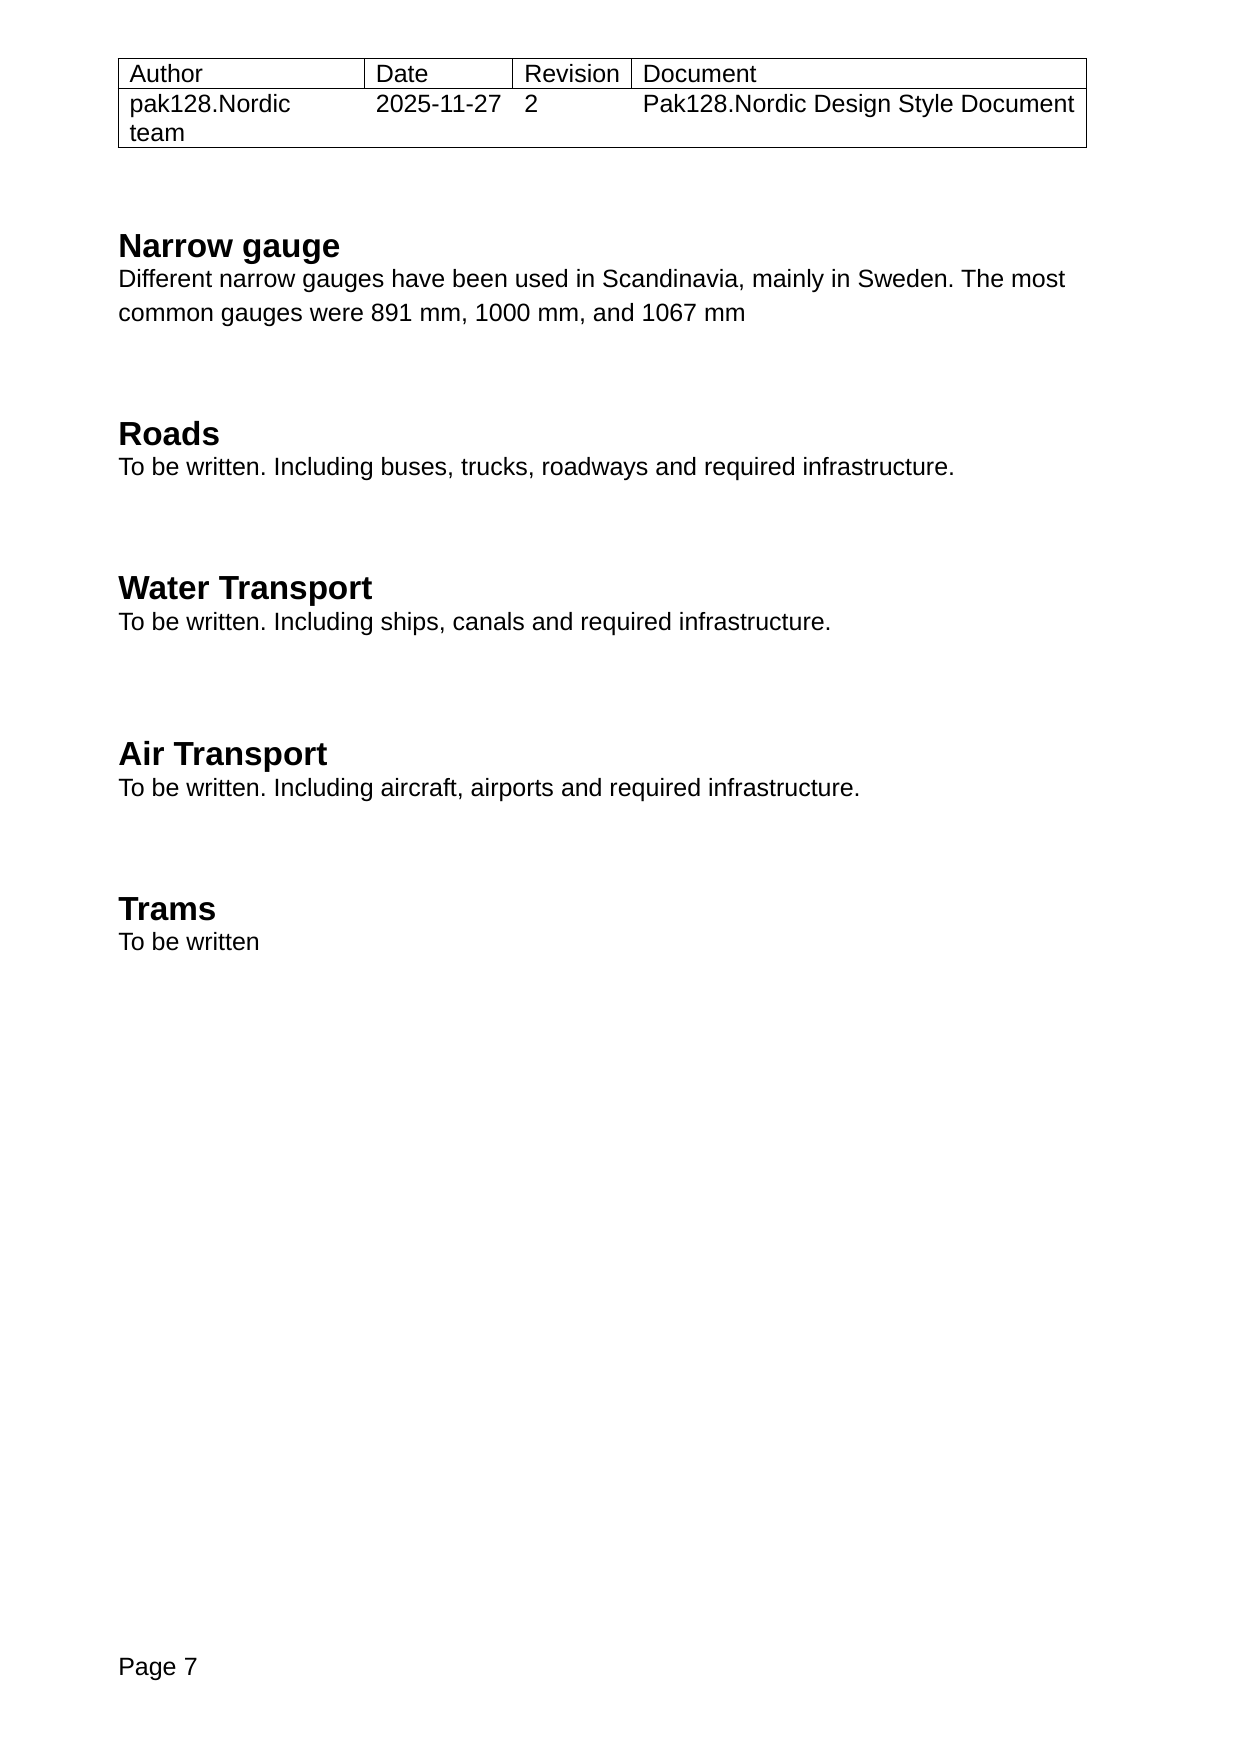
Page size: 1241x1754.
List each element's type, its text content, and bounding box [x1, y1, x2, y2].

text To be written. Including aircraft, airports and required infrastructure. [118, 773, 1122, 801]
subtitle Trams [118, 889, 1122, 927]
text To be written. Including buses, trucks, roadways and required infrastructure. [118, 452, 1122, 481]
subtitle Water Transport [118, 568, 1122, 606]
text Different narrow gauges have been used in Scandinavia, mainly in Sweden. The most common gauges were 891 mm, 1000 mm, and 1067 mm [118, 264, 1122, 326]
text To be written. Including ships, canals and required infrastructure. [118, 606, 1122, 635]
subtitle Roads [118, 413, 1122, 452]
text To be written [118, 927, 1122, 956]
subtitle Narrow gauge [118, 226, 1122, 264]
subtitle Air Transport [118, 734, 1122, 773]
